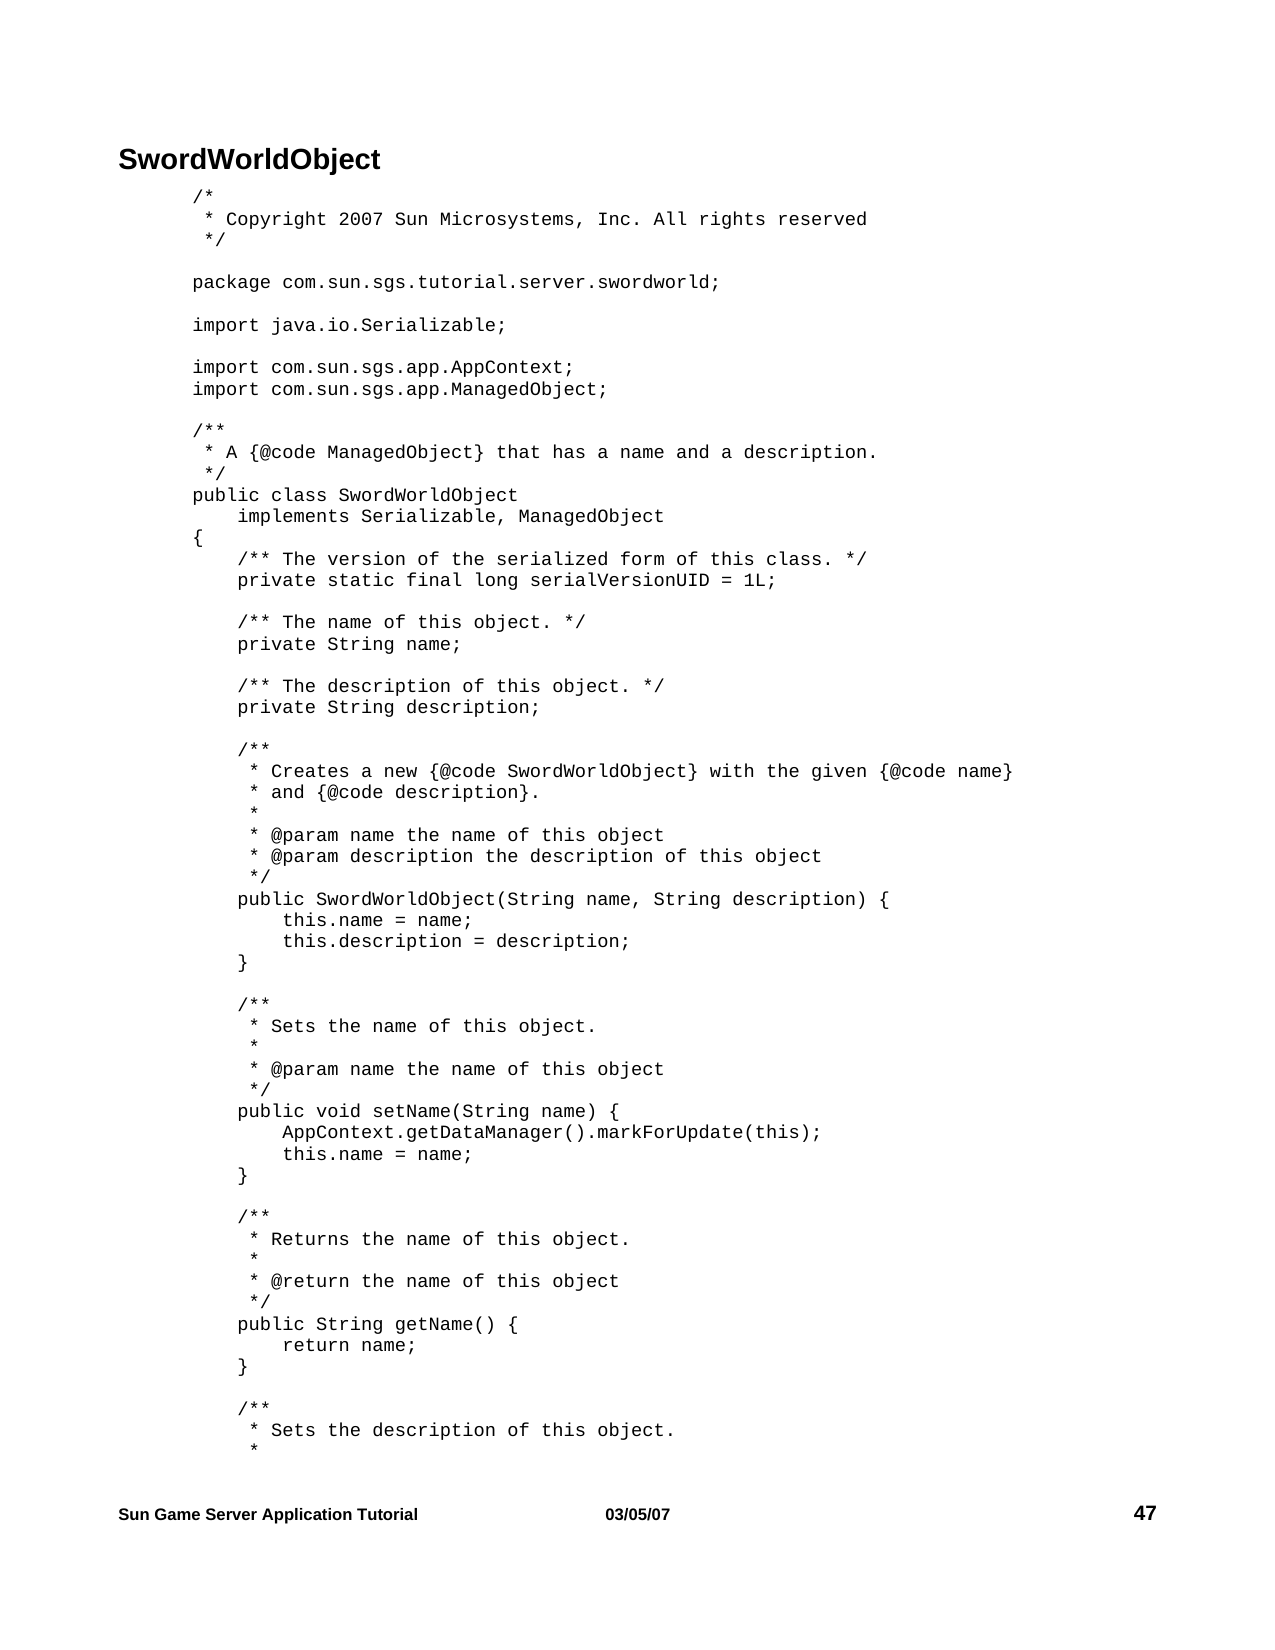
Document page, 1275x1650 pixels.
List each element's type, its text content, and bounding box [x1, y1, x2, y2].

text /* * Copyright 2007 Sun Microsystems, Inc. All rights reserved */ package com.sun.sgs.tutorial.server.swordworld; import java.io.Serializable; import com.sun.sgs.app.AppContext; import com.sun.sgs.app.ManagedObject; /** * A {@code ManagedObject} that has a name and a description. */ public class SwordWorldObject implements Serializable, ManagedObject { /** The version of the serialized form of this class. */ private static final long serialVersionUID = 1L; /** The name of this object. */ private String name; /** The description of this object. */ private String description; /** * Creates a new {@code SwordWorldObject} with the given {@code name} * and {@code description}. * * @param name the name of this object * @param description the description of this object */ public SwordWorldObject(String name, String description) { this.name = name; this.description = description; } /** * Sets the name of this object. * * @param name the name of this object */ public void setName(String name) { AppContext.getDataManager().markForUpdate(this); this.name = name; } /** * Returns the name of this object. * * @return the name of this object */ public String getName() { return name; } /** * Sets the description of this object. * [192, 188, 1098, 1463]
subtitle SwordWorldObject [118, 143, 1157, 176]
